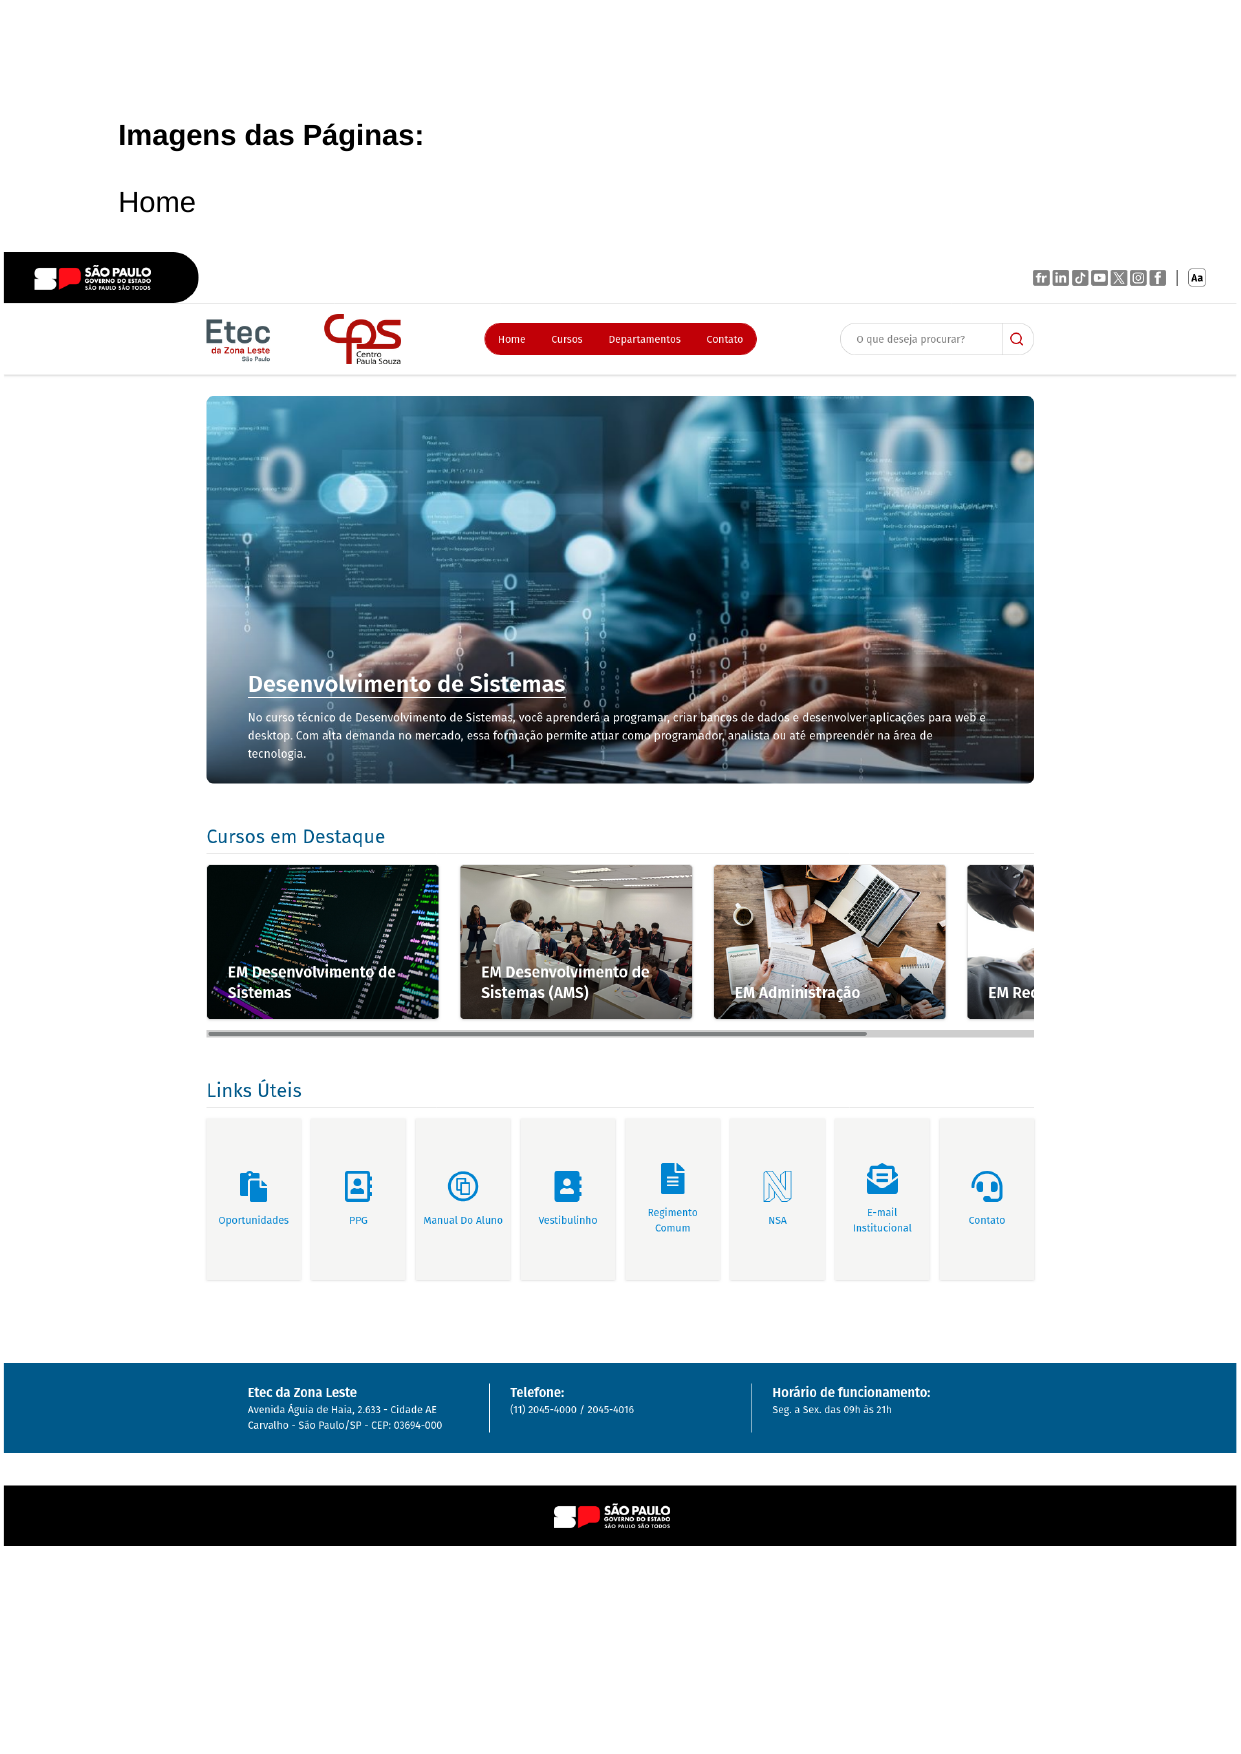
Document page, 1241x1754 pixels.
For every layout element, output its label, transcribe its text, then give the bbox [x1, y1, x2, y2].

text Imagens das Páginas: [118, 118, 1122, 152]
text Home [118, 185, 1122, 219]
picture [3, 252, 1237, 1546]
